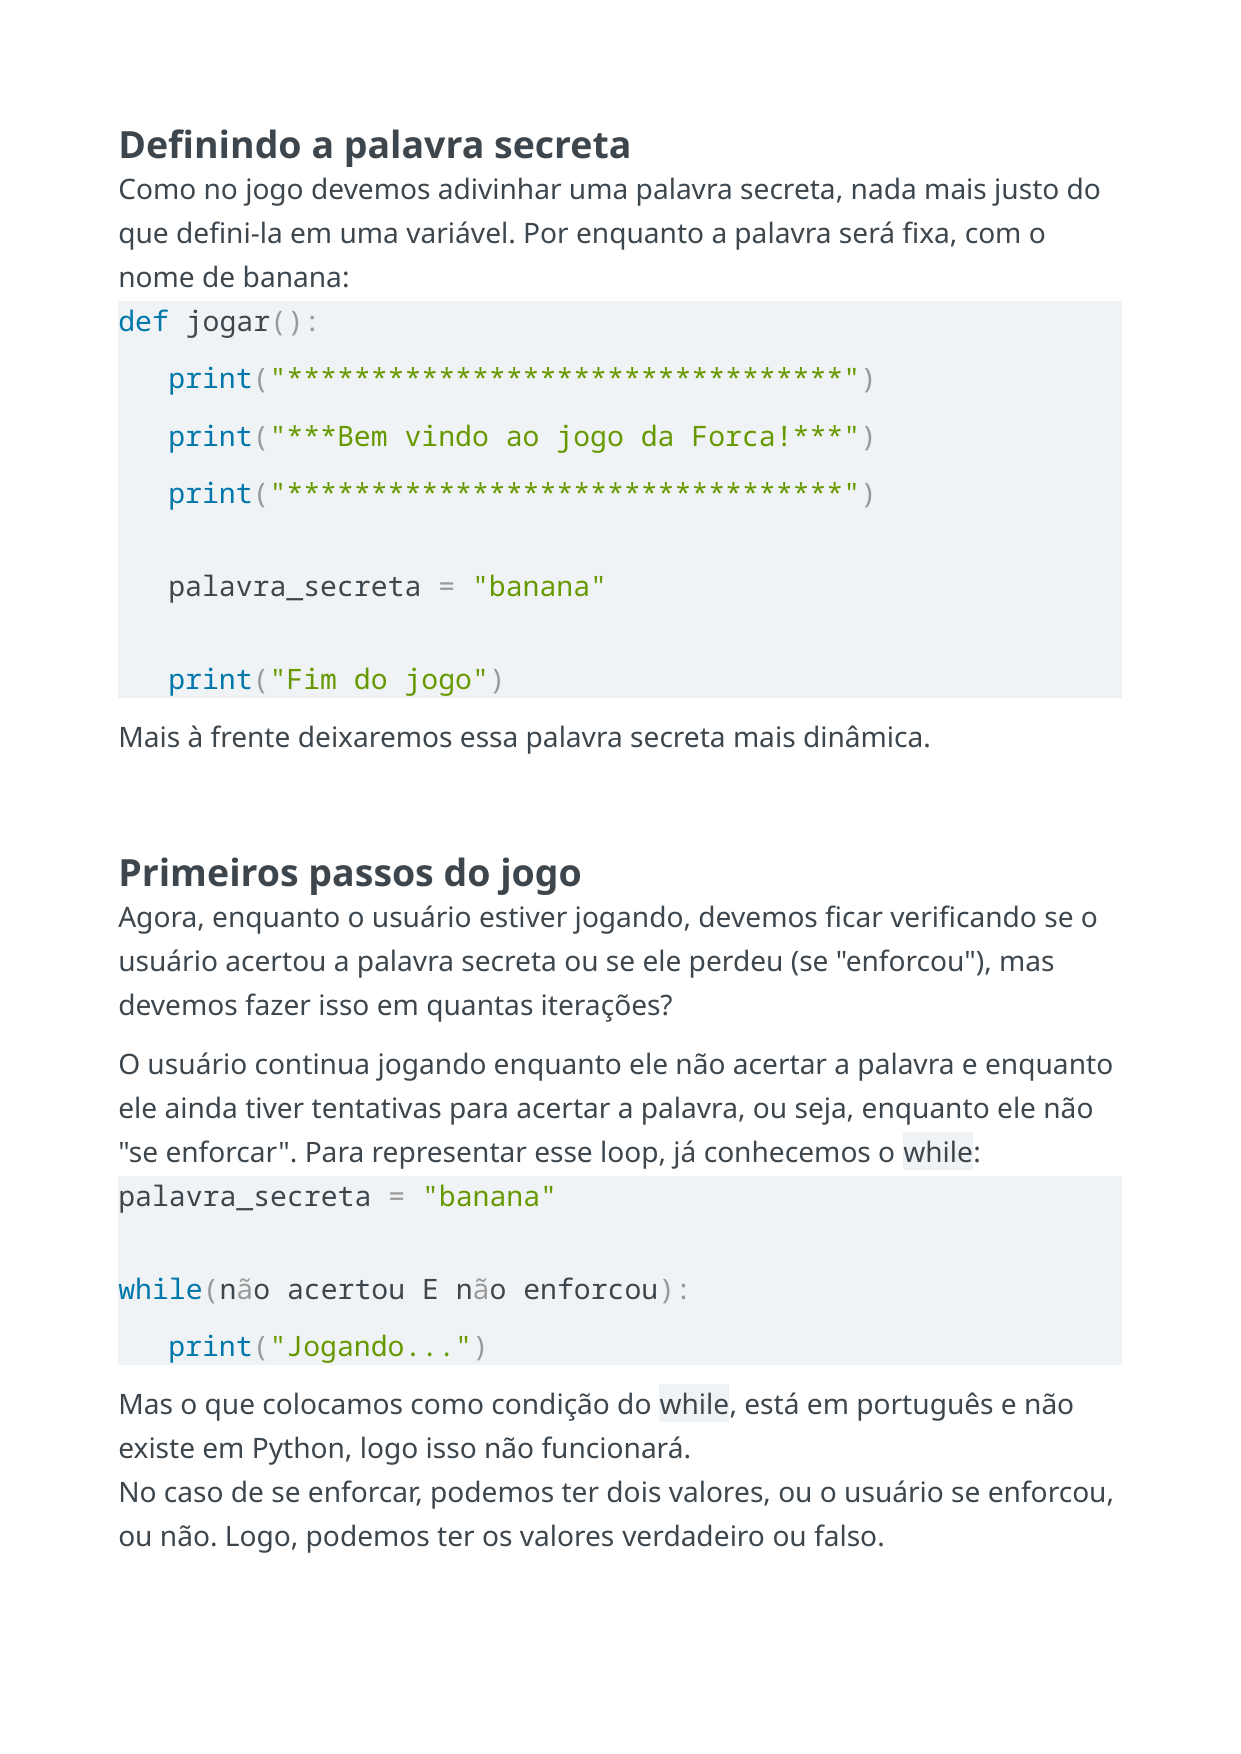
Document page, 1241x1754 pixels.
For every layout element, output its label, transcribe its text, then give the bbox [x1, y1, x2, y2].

text Agora, enquanto o usuário estiver jogando, devemos ficar verificando se o usuário acertou a palavra secreta ou se ele perdeu (se "enforcou"), mas devemos fazer isso em quantas iterações? [118, 897, 1122, 1024]
text def jogar(): [118, 301, 1122, 340]
text Como no jogo devemos adivinhar uma palavra secreta, nada mais justo do que defini-la em uma variável. Por enquanto a palavra será fixa, com o nome de banana: [118, 169, 1122, 296]
text while(não acertou E não enforcou): [118, 1269, 1122, 1307]
text palavra_secreta = "banana" [118, 1176, 1122, 1214]
subtitle Primeiros passos do jogo [118, 846, 1122, 897]
text Mais à frente deixaremos essa palavra secreta mais dinâmica. [118, 717, 1122, 756]
text O usuário continua jogando enquanto ele não acertar a palavra e enquanto ele ainda tiver tentativas para acertar a palavra, ou seja, enquanto ele não "se enforcar". Para representar esse loop, já conhecemos o while: [118, 1044, 1122, 1170]
subtitle Definindo a palavra secreta [118, 118, 1122, 169]
text print("Jogando...") [118, 1327, 1122, 1365]
text Mas o que colocamos como condição do while, está em português e não existe em Python, logo isso não funcionará. [118, 1384, 1122, 1466]
text print("*********************************") [118, 359, 1122, 397]
text print("*********************************") [118, 474, 1122, 512]
text No caso de se enforcar, podemos ter dois valores, ou o usuário se enforcou, ou não. Logo, podemos ter os valores verdadeiro ou falso. [118, 1472, 1122, 1554]
text print("Fim do jogo") [118, 660, 1122, 698]
text print("***Bem vindo ao jogo da Forca!***") [118, 416, 1122, 455]
text palavra_secreta = "banana" [118, 567, 1122, 605]
